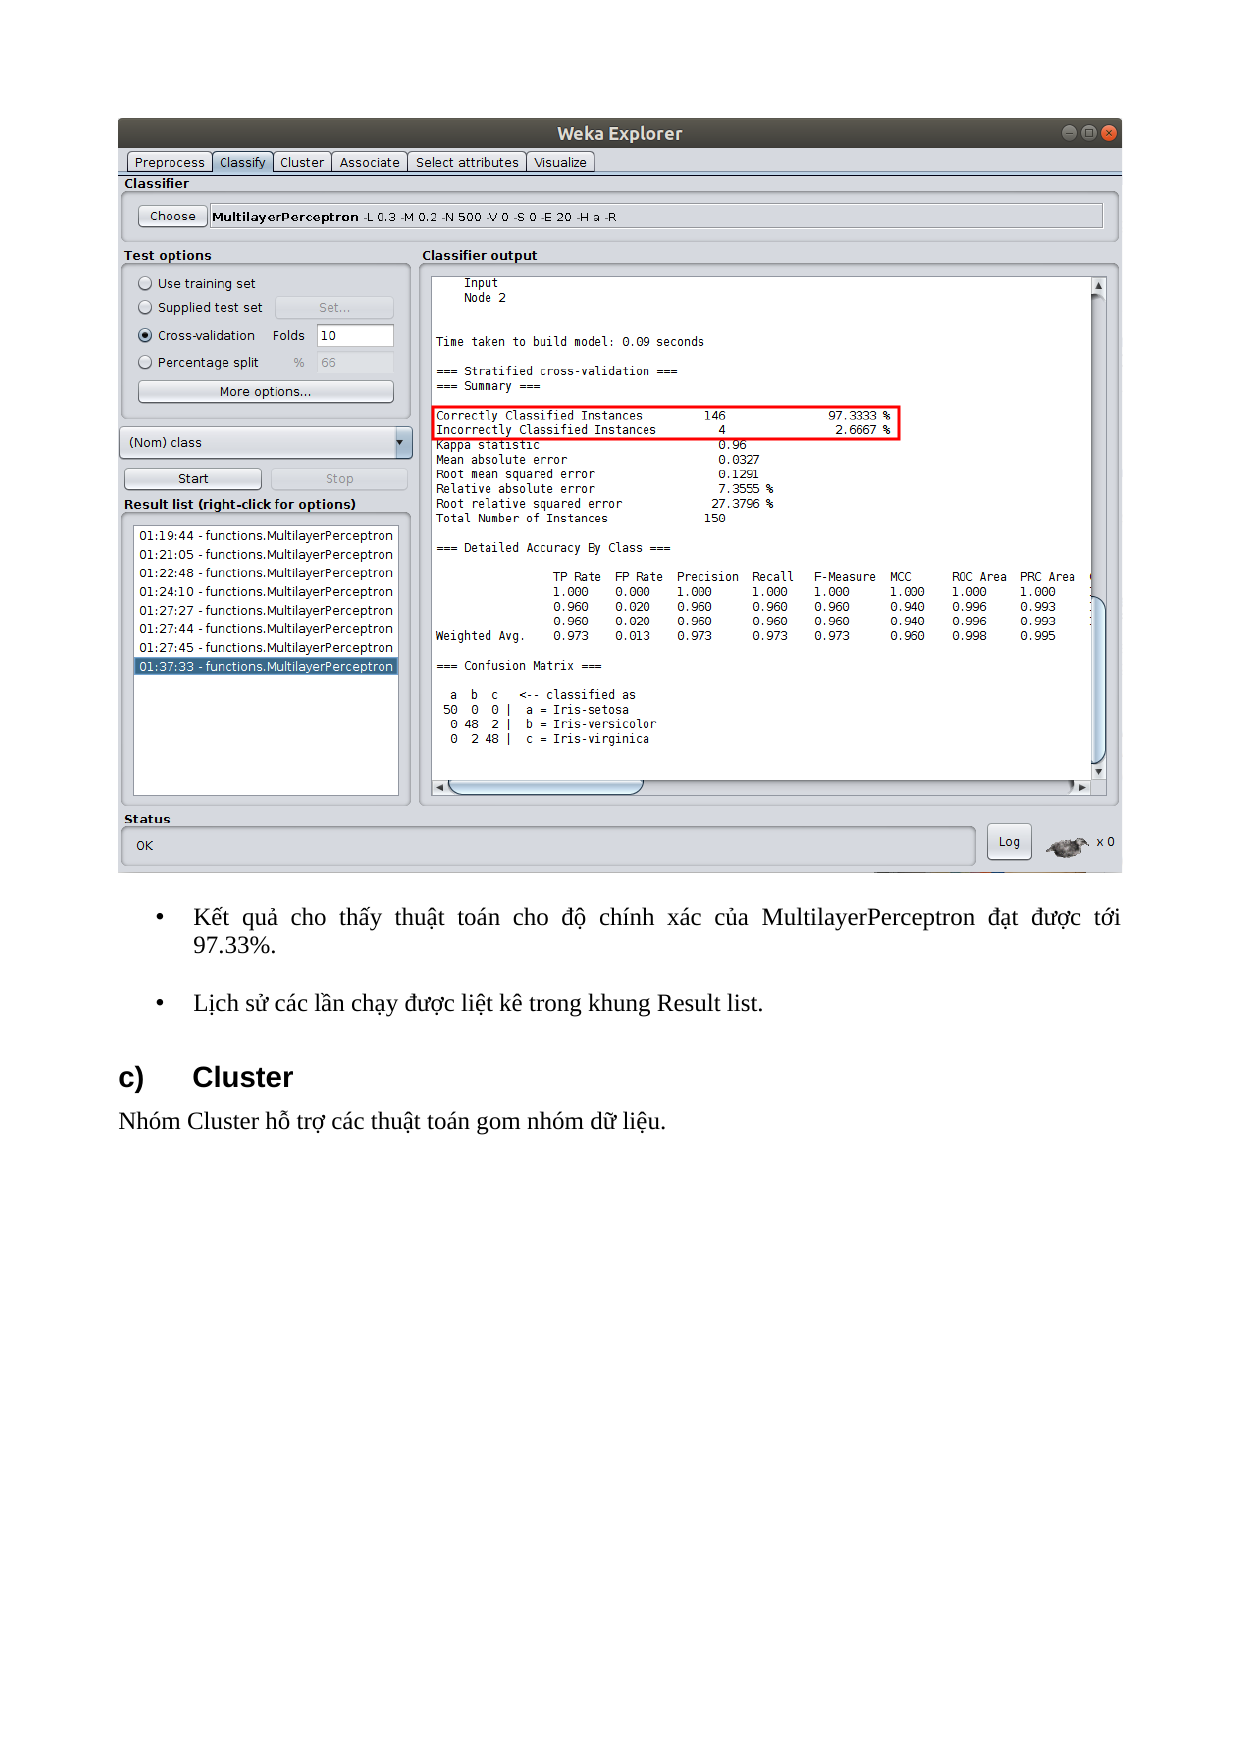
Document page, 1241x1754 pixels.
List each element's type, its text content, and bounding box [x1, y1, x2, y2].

picture [118, 118, 1123, 873]
text Nhóm Cluster hỗ trợ các thuật toán gom nhóm dữ liệu. [118, 1106, 1122, 1135]
list Kết quả cho thấy thuật toán cho độ chính xác của MultilayerPerceptron đạt được tới 97.33%. [156, 902, 1122, 959]
list Lịch sử các lần chạy được liệt kê trong khung Result list. [156, 988, 1122, 1017]
subtitle Cluster [118, 1060, 1122, 1094]
